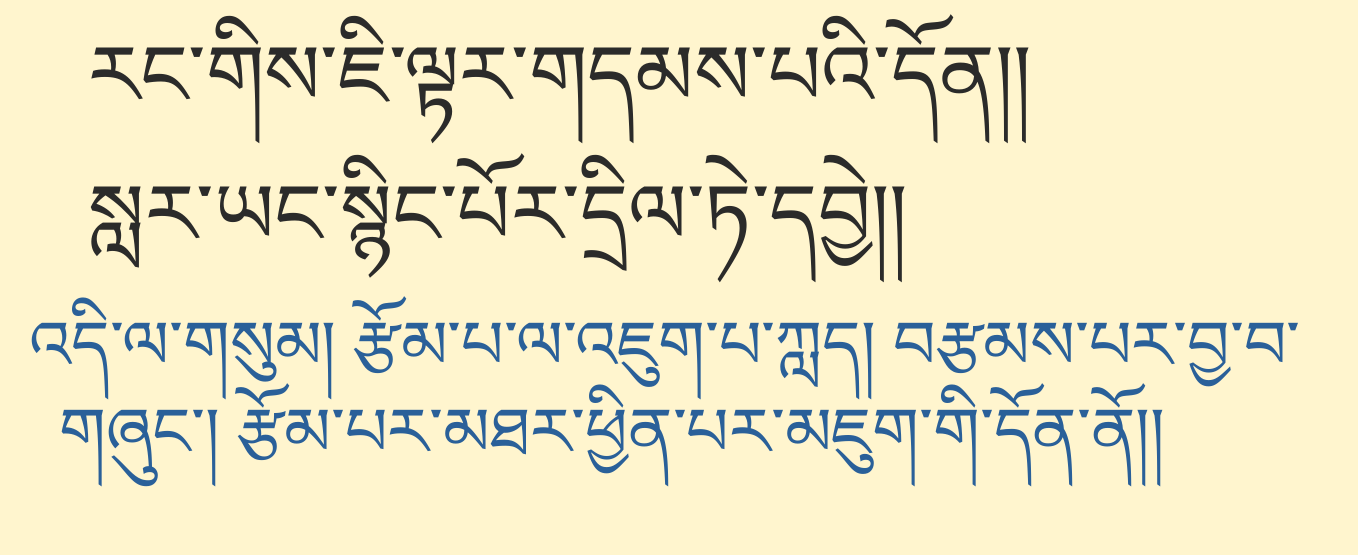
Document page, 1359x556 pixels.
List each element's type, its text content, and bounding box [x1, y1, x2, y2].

text སླར་ཡང་སྙིང་པོར་དྲིལ་ཏེ་དབྱེ།། [88, 169, 1346, 278]
text རང་གིས་ཇི་ལྟར་གདམས་པའི་དོན།། [88, 29, 1346, 138]
text འདི་ལ་གསུམ། རྩོམ་པ་ལ་འཇུག་པ་ཀླད། བརྩམས་པར་བྱ་བ་གཞུང་། རྩོམ་པར་མཐར་ཕྱིན་པར་མཇུག་གི་དོན་ནོ།། [29, 308, 1346, 482]
